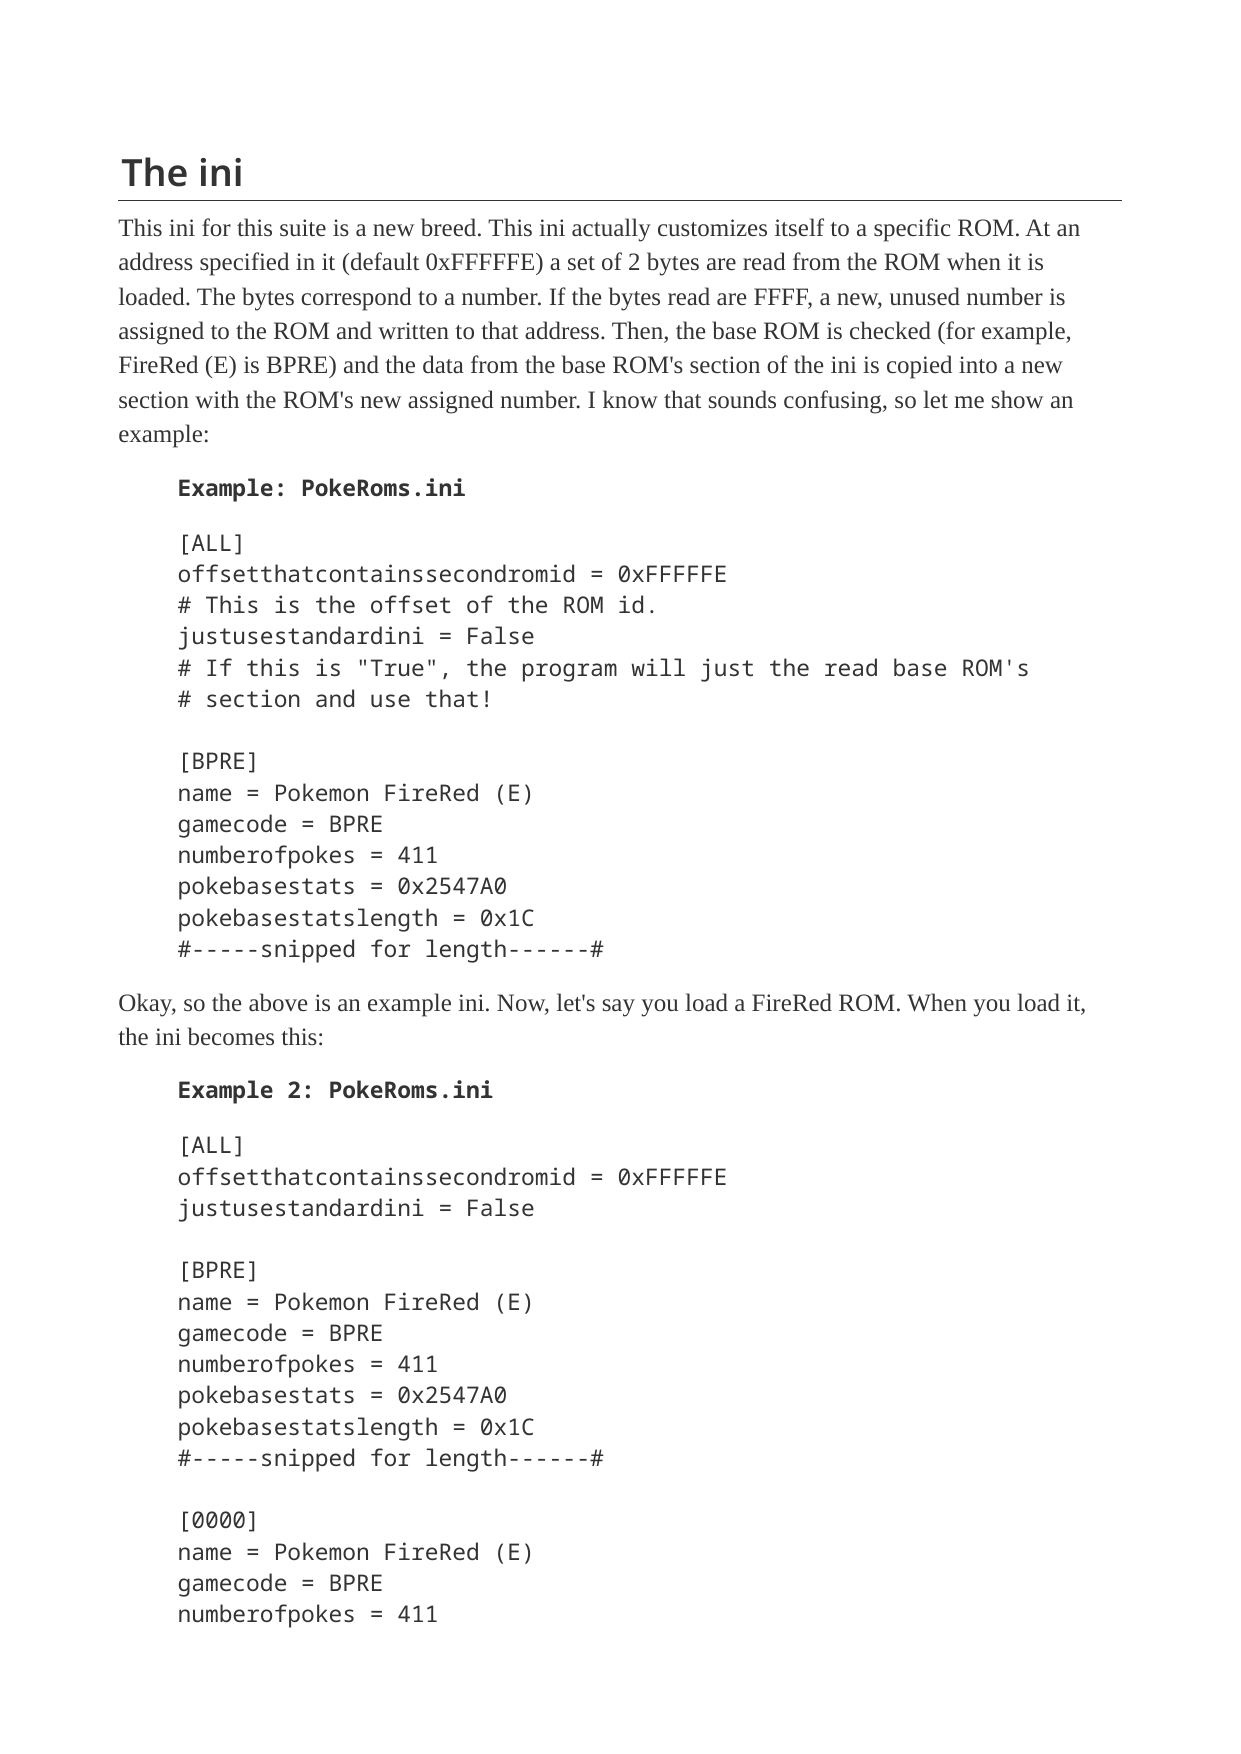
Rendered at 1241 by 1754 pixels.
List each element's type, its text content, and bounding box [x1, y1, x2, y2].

text name = Pokemon FireRed (E) [177, 777, 1122, 808]
text pokebasestats = 0x2547A0 [177, 870, 1122, 902]
text [ALL] [177, 527, 1122, 558]
subtitle Example 2: PokeRoms.ini [177, 1074, 1122, 1106]
text offsetthatcontainssecondromid = 0xFFFFFE [177, 558, 1122, 589]
text #-----snipped for length------# [177, 933, 1122, 964]
text justusestandardini = False [177, 1192, 1122, 1223]
text pokebasestatslength = 0x1C [177, 1411, 1122, 1442]
text [BPRE] [177, 1254, 1122, 1286]
text #-----snipped for length------# [177, 1442, 1122, 1473]
subtitle Example: PokeRoms.ini [177, 472, 1122, 503]
text [BPRE] [177, 745, 1122, 777]
text gamecode = BPRE [177, 1567, 1122, 1598]
text # section and use that! [177, 683, 1122, 714]
text gamecode = BPRE [177, 1317, 1122, 1348]
text offsetthatcontainssecondromid = 0xFFFFFE [177, 1161, 1122, 1192]
text numberofpokes = 411 [177, 839, 1122, 870]
text pokebasestatslength = 0x1C [177, 902, 1122, 933]
text Okay, so the above is an example ini. Now, let's say you load a FireRed ROM. When you load it, the ini becomes this: [118, 988, 1122, 1051]
text numberofpokes = 411 [177, 1598, 1122, 1629]
subtitle The ini [118, 143, 1122, 200]
text This ini for this suite is a new breed. This ini actually customizes itself to a specific ROM. At an address specified in it (default 0xFFFFFE) a set of 2 bytes are read from the ROM when it is loaded. The bytes correspond to a number. If the bytes read are FFFF, a new, unused number is assigned to the ROM and written to that address. Then, the base ROM is checked (for example, FireRed (E) is BPRE) and the data from the base ROM's section of the ini is copied into a new section with the ROM's new assigned number. I know that sounds confusing, so let me show an example: [118, 213, 1122, 448]
text name = Pokemon FireRed (E) [177, 1536, 1122, 1567]
text [0000] [177, 1504, 1122, 1536]
text justusestandardini = False [177, 620, 1122, 652]
text # If this is "True", the program will just the read base ROM's [177, 652, 1122, 683]
text [ALL] [177, 1129, 1122, 1161]
text gamecode = BPRE [177, 808, 1122, 839]
text numberofpokes = 411 [177, 1348, 1122, 1379]
text name = Pokemon FireRed (E) [177, 1286, 1122, 1317]
text # This is the offset of the ROM id. [177, 589, 1122, 620]
text pokebasestats = 0x2547A0 [177, 1379, 1122, 1411]
